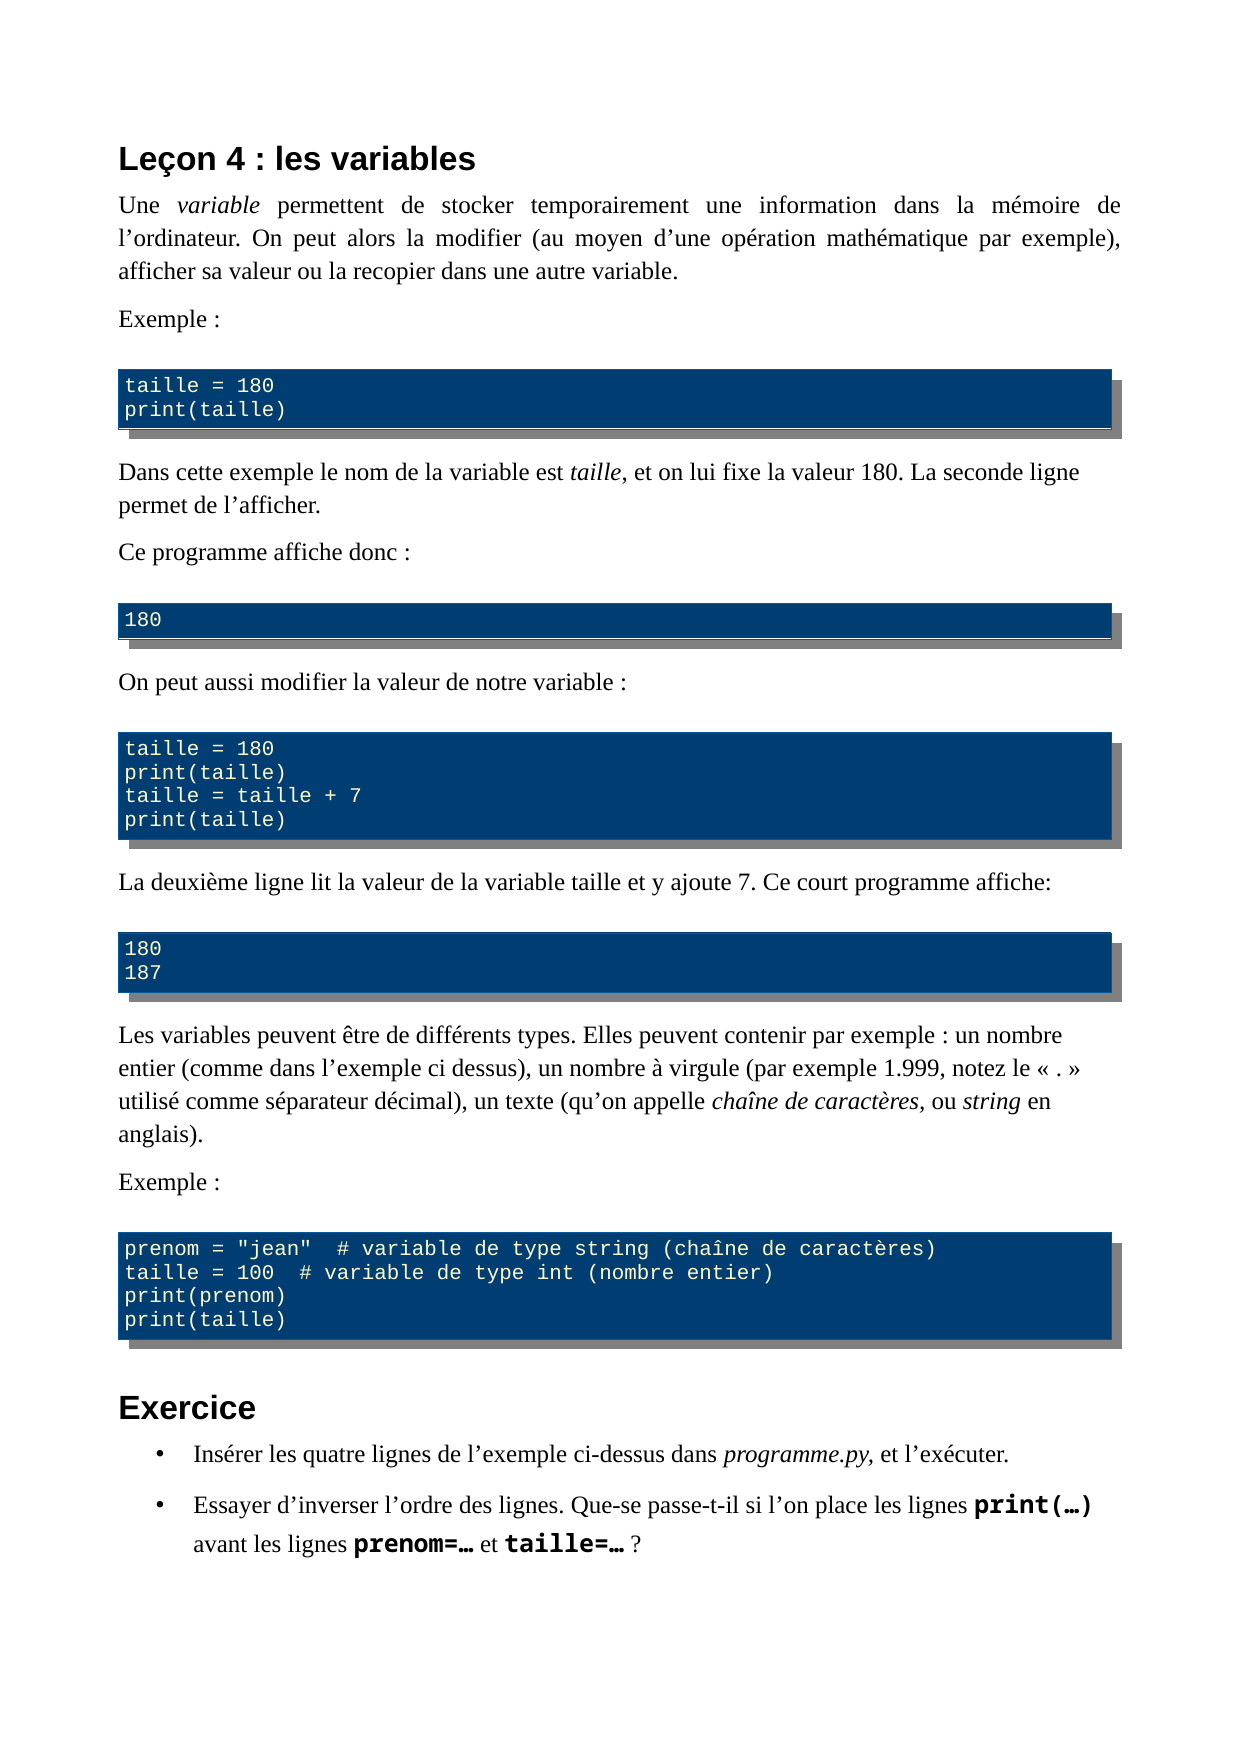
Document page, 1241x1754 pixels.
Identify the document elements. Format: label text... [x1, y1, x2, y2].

text La deuxième ligne lit la valeur de la variable taille et y ajoute 7. Ce court programme affiche: [118, 867, 1122, 896]
subtitle Leçon 4 : les variables [118, 139, 1122, 178]
text Ce programme affiche donc : [118, 537, 1122, 566]
text prenom = "jean" # variable de type string (chaîne de caractères) [119, 1233, 1111, 1256]
subtitle Exercice [118, 1388, 1122, 1427]
list Insérer les quatre lignes de l’exemple ci-dessus dans programme.py, et l’exécuter. [156, 1439, 1122, 1468]
text print(taille) [119, 1303, 1111, 1339]
text Dans cette exemple le nom de la variable est taille, et on lui fixe la valeur 180. La seconde ligne permet de l’afficher. [118, 457, 1122, 518]
text taille = 180 [119, 733, 1111, 756]
list Essayer d’inverser l’ordre des lignes. Que-se passe-t-il si l’on place les lignes print(…) avant les lignes prenom=… et taille=… ? [156, 1487, 1122, 1560]
text taille = 180 [119, 370, 1111, 393]
text Les variables peuvent être de différents types. Elles peuvent contenir par exemple : un nombre entier (comme dans l’exemple ci dessus), un nombre à virgule (par exemple 1.999, notez le « . » utilisé comme séparateur décimal), un texte (qu’on appelle chaîne de caractères, ou string en anglais). [118, 1020, 1122, 1148]
text print(prenom) [119, 1279, 1111, 1303]
text print(taille) [119, 393, 1111, 428]
text taille = 100 # variable de type int (nombre entier) [119, 1256, 1111, 1279]
text Exemple : [118, 304, 1122, 332]
text print(taille) [119, 803, 1111, 839]
text On peut aussi modifier la valeur de notre variable : [118, 667, 1122, 696]
text 187 [119, 956, 1111, 992]
text Une variable permettent de stocker temporairement une information dans la mémoire de l’ordinateur. On peut alors la modifier (au moyen d’une opération mathématique par exemple), afficher sa valeur ou la recopier dans une autre variable. [118, 190, 1122, 285]
text print(taille) [119, 756, 1111, 779]
text Exemple : [118, 1167, 1122, 1196]
text 180 [119, 604, 1111, 638]
text 180 [119, 934, 1111, 956]
text taille = taille + 7 [119, 779, 1111, 803]
